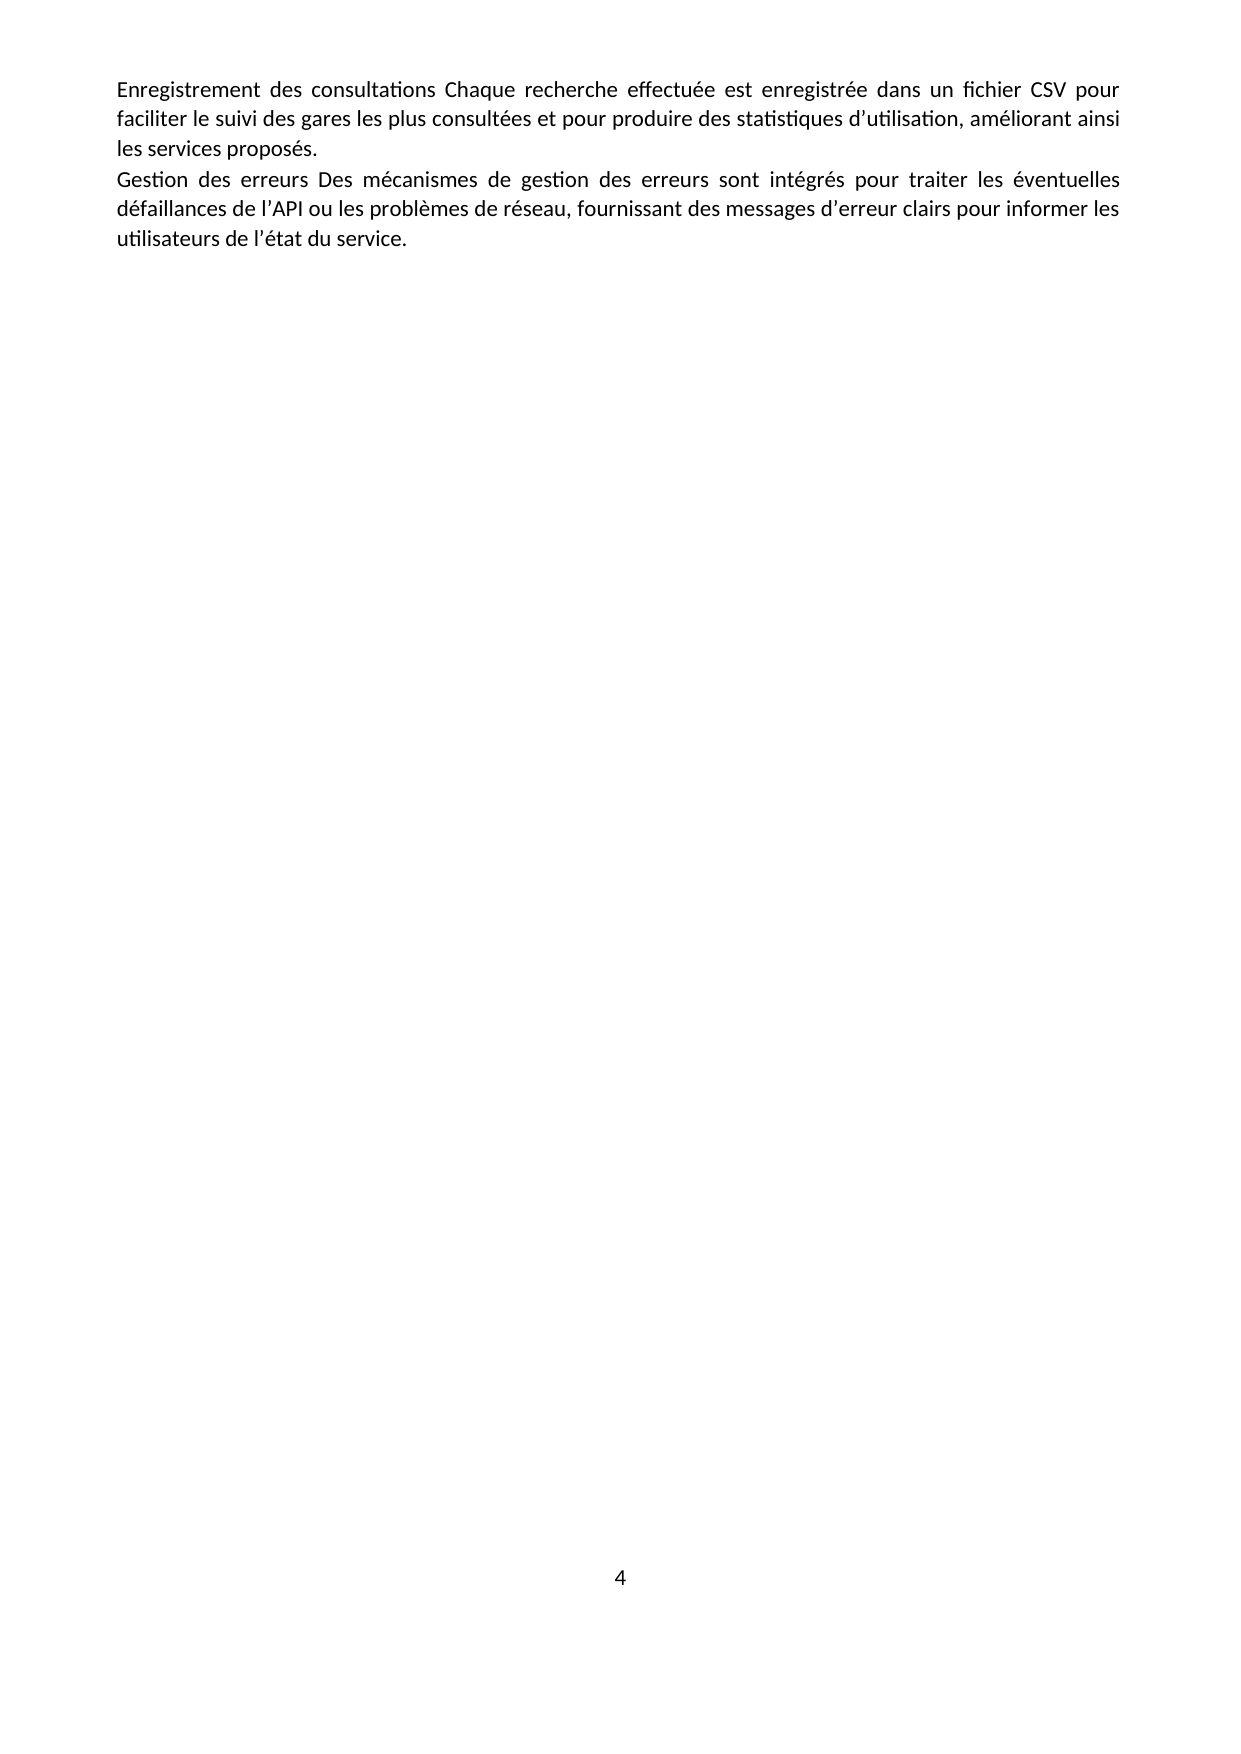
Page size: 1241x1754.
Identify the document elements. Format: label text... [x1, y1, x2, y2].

text Gestion des erreurs Des mécanismes de gestion des erreurs sont intégrés pour traiter les éventuelles défaillances de l’API ou les problèmes de réseau, fournissant des messages d’erreur clairs pour informer les utilisateurs de l’état du service. [117, 165, 1122, 252]
text Enregistrement des consultations Chaque recherche effectuée est enregistrée dans un fichier CSV pour faciliter le suivi des gares les plus consultées et pour produire des statistiques d’utilisation, améliorant ainsi les services proposés. [117, 75, 1122, 162]
